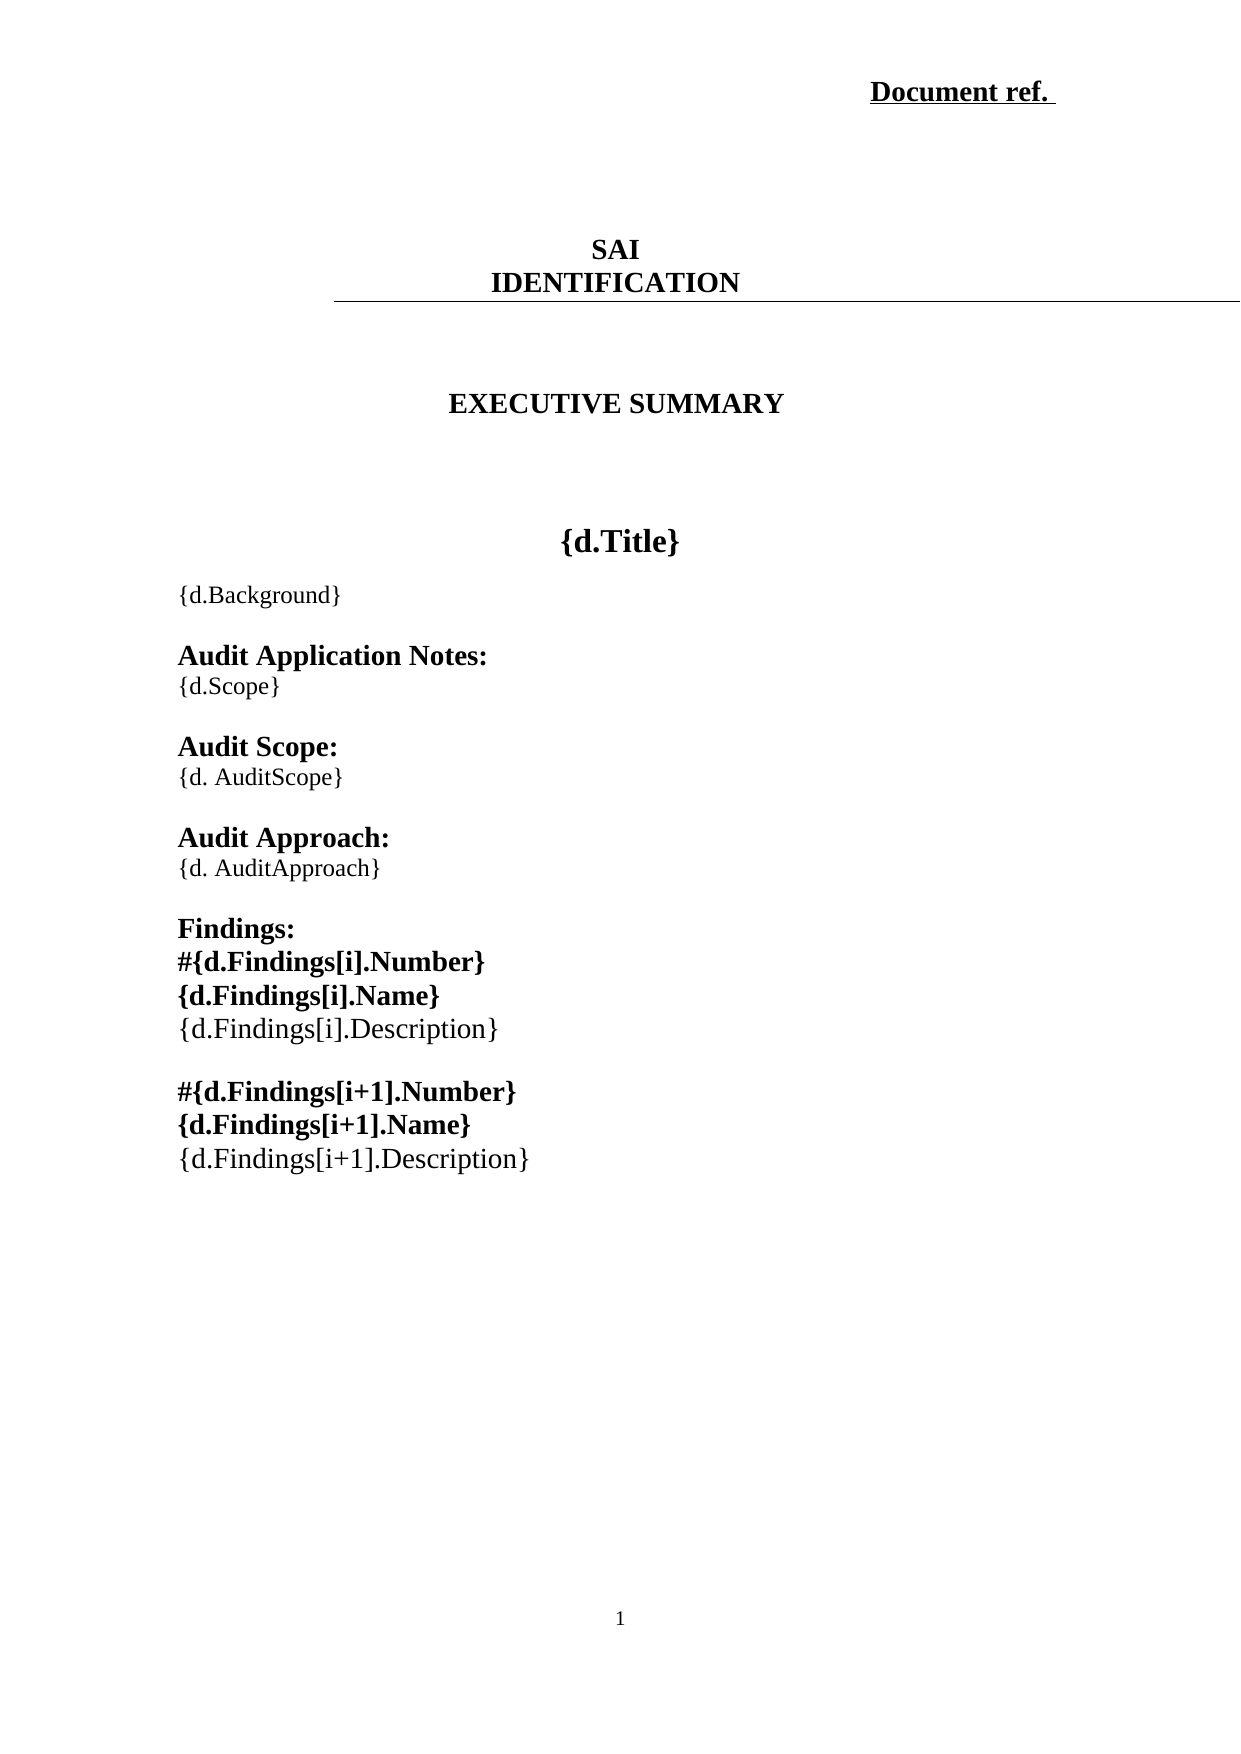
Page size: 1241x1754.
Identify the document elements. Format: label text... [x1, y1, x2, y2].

text {d.Findings[i].Description} [177, 1012, 1063, 1045]
text {d.Findings[i].Name} [177, 978, 1063, 1012]
text {d.Title} [177, 522, 1063, 560]
text {d.Background} [177, 580, 1063, 609]
text {d.Findings[i+1].Description} [177, 1141, 1063, 1174]
text EXECUTIVE SUMMARY [177, 386, 1063, 419]
text #{d.Findings[i].Number} [177, 944, 1063, 978]
text {d. AuditScope} [177, 762, 1063, 791]
text Findings: [177, 911, 1063, 944]
text Document ref. [190, 74, 1055, 107]
text Audit Application Notes: [177, 638, 1063, 671]
text IDENTIFICATION [177, 266, 1054, 299]
text Audit Scope: [177, 729, 1063, 762]
text {d. AuditApproach} [177, 853, 1063, 882]
text Audit Approach: [177, 820, 1063, 853]
text {d.Scope} [177, 671, 1063, 700]
text #{d.Findings[i+1].Number} [177, 1074, 1063, 1107]
text SAI [177, 232, 1054, 266]
text {d.Findings[i+1].Name} [177, 1107, 1063, 1141]
